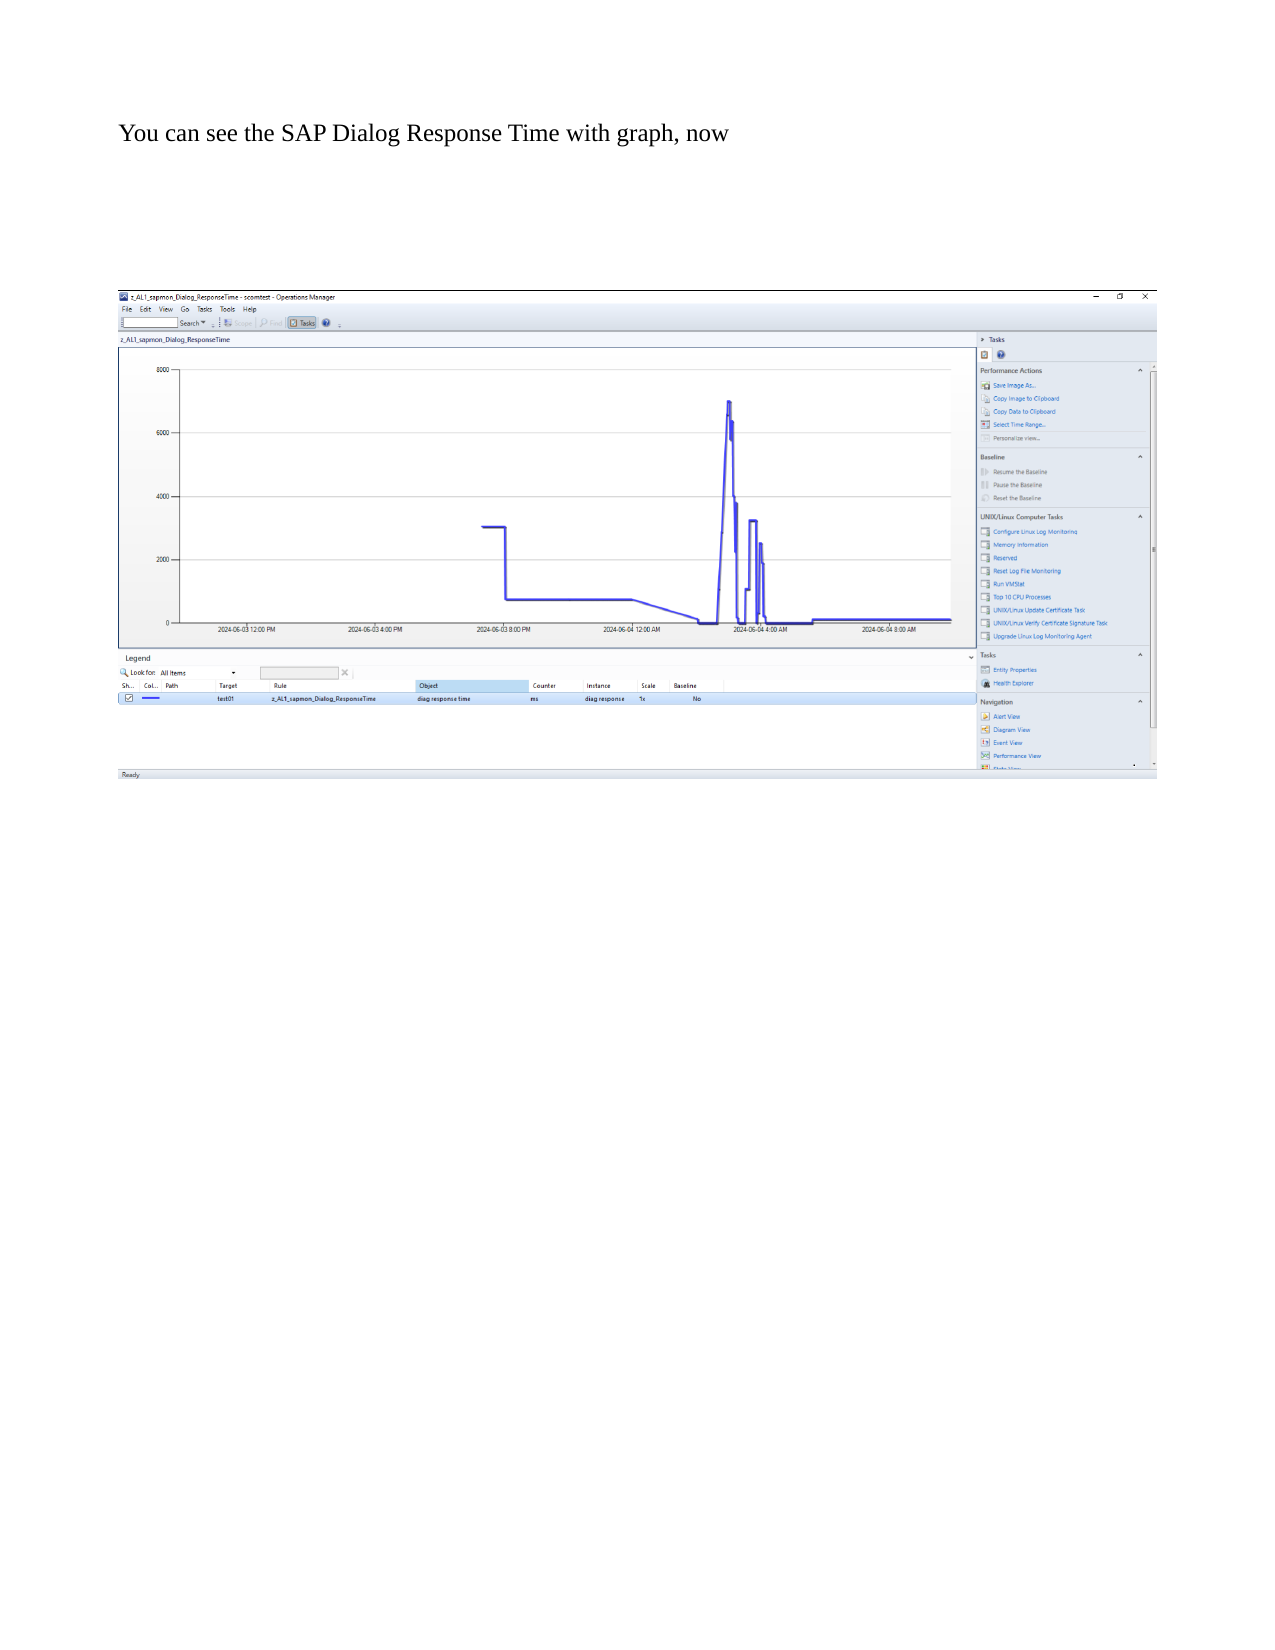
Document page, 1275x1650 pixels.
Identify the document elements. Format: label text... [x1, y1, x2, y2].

text You can see the SAP Dialog Response Time with graph, now [118, 118, 1157, 147]
picture [118, 290, 1157, 779]
